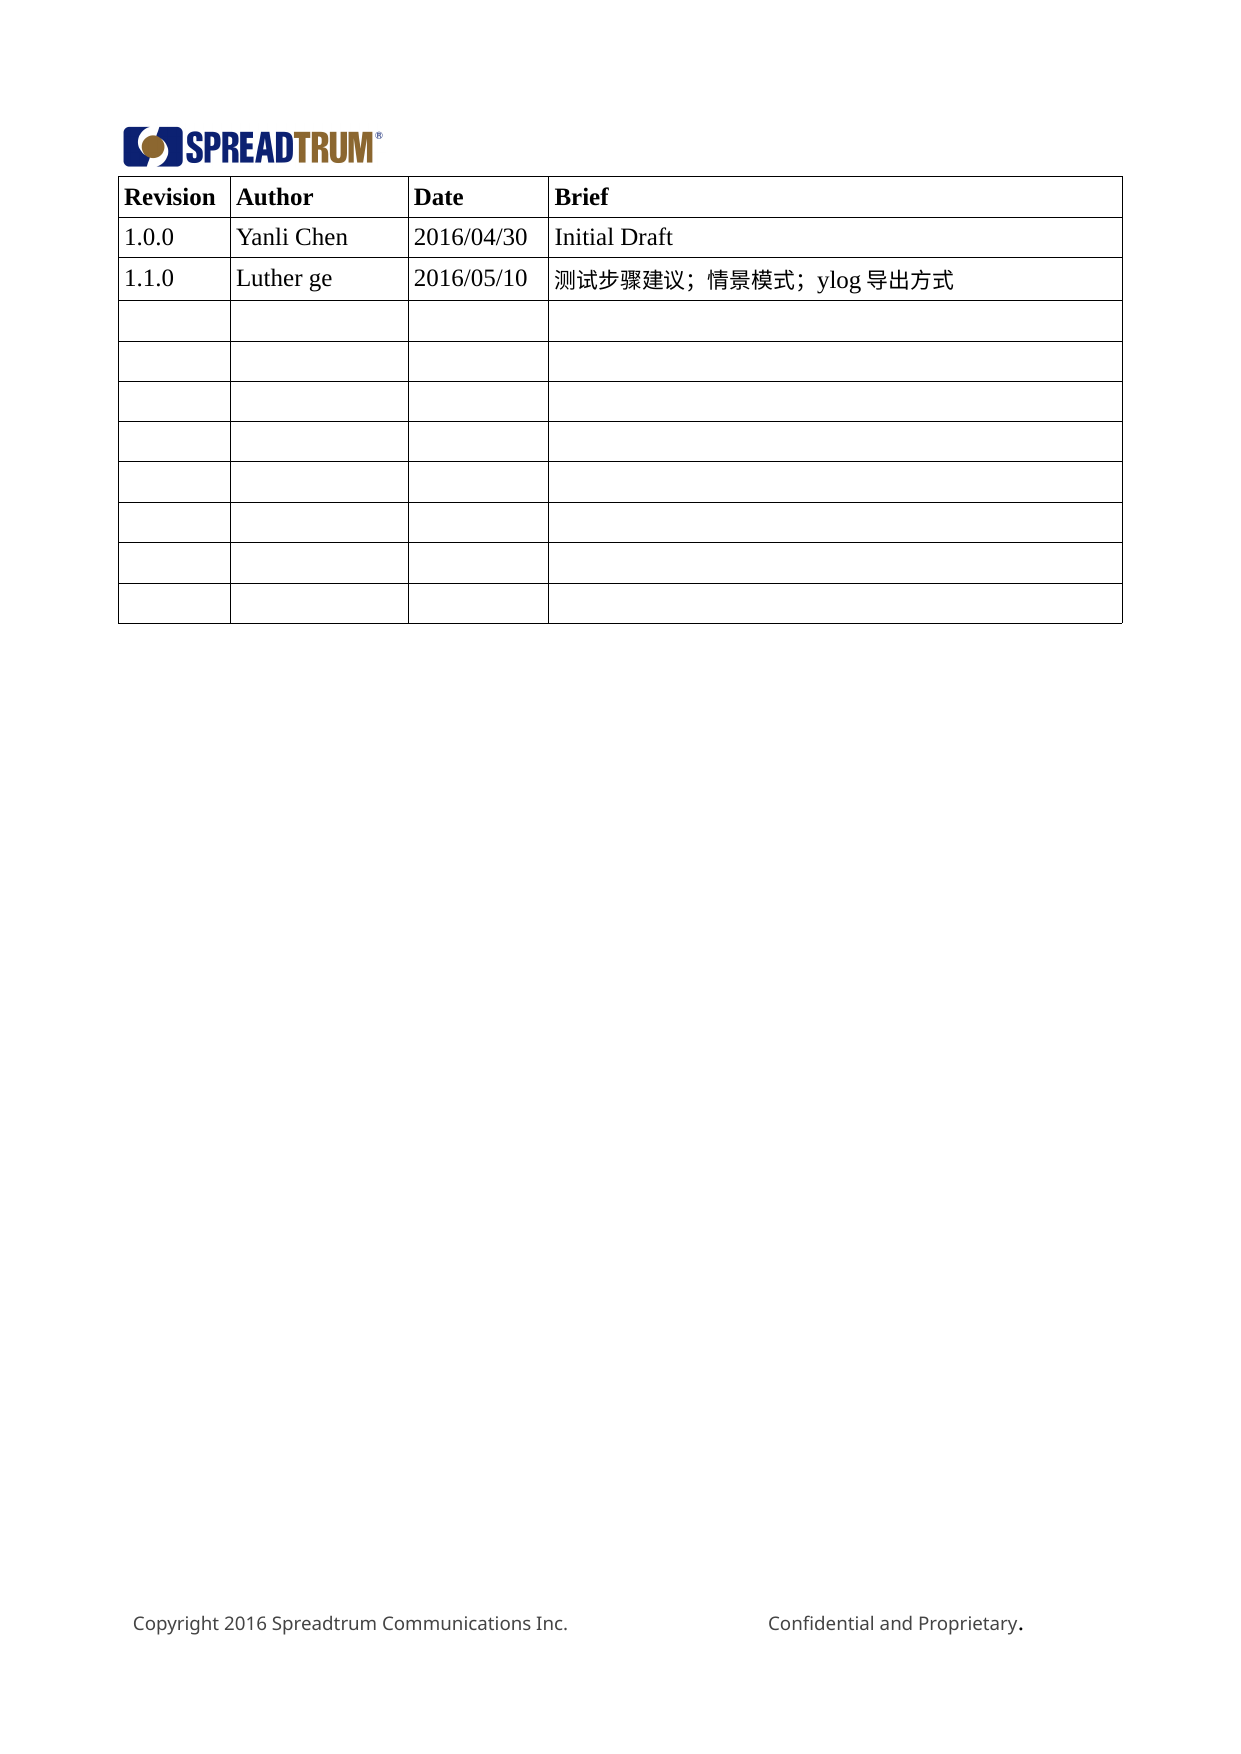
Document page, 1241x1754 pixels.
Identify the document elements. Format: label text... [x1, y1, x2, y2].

table_cell [119, 301, 230, 341]
table_cell [231, 382, 408, 421]
table_cell [549, 503, 1122, 542]
table_cell [409, 462, 548, 502]
table_header Author [231, 177, 408, 217]
table_cell Initial Draft [549, 218, 1122, 257]
table_cell 1.1.0 [119, 258, 230, 300]
picture [120, 123, 386, 168]
table_cell 2016/04/30 [409, 218, 548, 257]
table_cell Luther ge [231, 258, 408, 300]
table_cell [409, 382, 548, 421]
table_cell [549, 543, 1122, 582]
table_cell [119, 584, 230, 623]
table_cell 测试步骤建议；情景模式；ylog导出方式 [549, 258, 1122, 300]
table_cell [119, 503, 230, 542]
table_cell [231, 301, 408, 341]
table_cell [119, 382, 230, 421]
table_cell [119, 342, 230, 381]
table_cell [119, 422, 230, 461]
table_cell [119, 462, 230, 502]
table_cell [549, 422, 1122, 461]
table_cell [409, 584, 548, 623]
table_header Revision [119, 177, 230, 217]
table_cell [409, 543, 548, 582]
table_cell [231, 584, 408, 623]
table_cell [409, 503, 548, 542]
table_cell [409, 301, 548, 341]
table_cell [549, 584, 1122, 623]
table_cell [119, 543, 230, 582]
table_cell [231, 342, 408, 381]
table_cell [231, 462, 408, 502]
table_cell [231, 503, 408, 542]
table_cell [409, 422, 548, 461]
table_cell [231, 422, 408, 461]
table_cell [549, 342, 1122, 381]
table_header Brief [549, 177, 1122, 217]
table_cell [549, 462, 1122, 502]
table_cell [409, 342, 548, 381]
table_cell [549, 382, 1122, 421]
table_cell [549, 301, 1122, 341]
table_cell 1.0.0 [119, 218, 230, 257]
table_cell 2016/05/10 [409, 258, 548, 300]
table_cell Yanli Chen [231, 218, 408, 257]
table_header Date [409, 177, 548, 217]
table_cell [231, 543, 408, 582]
